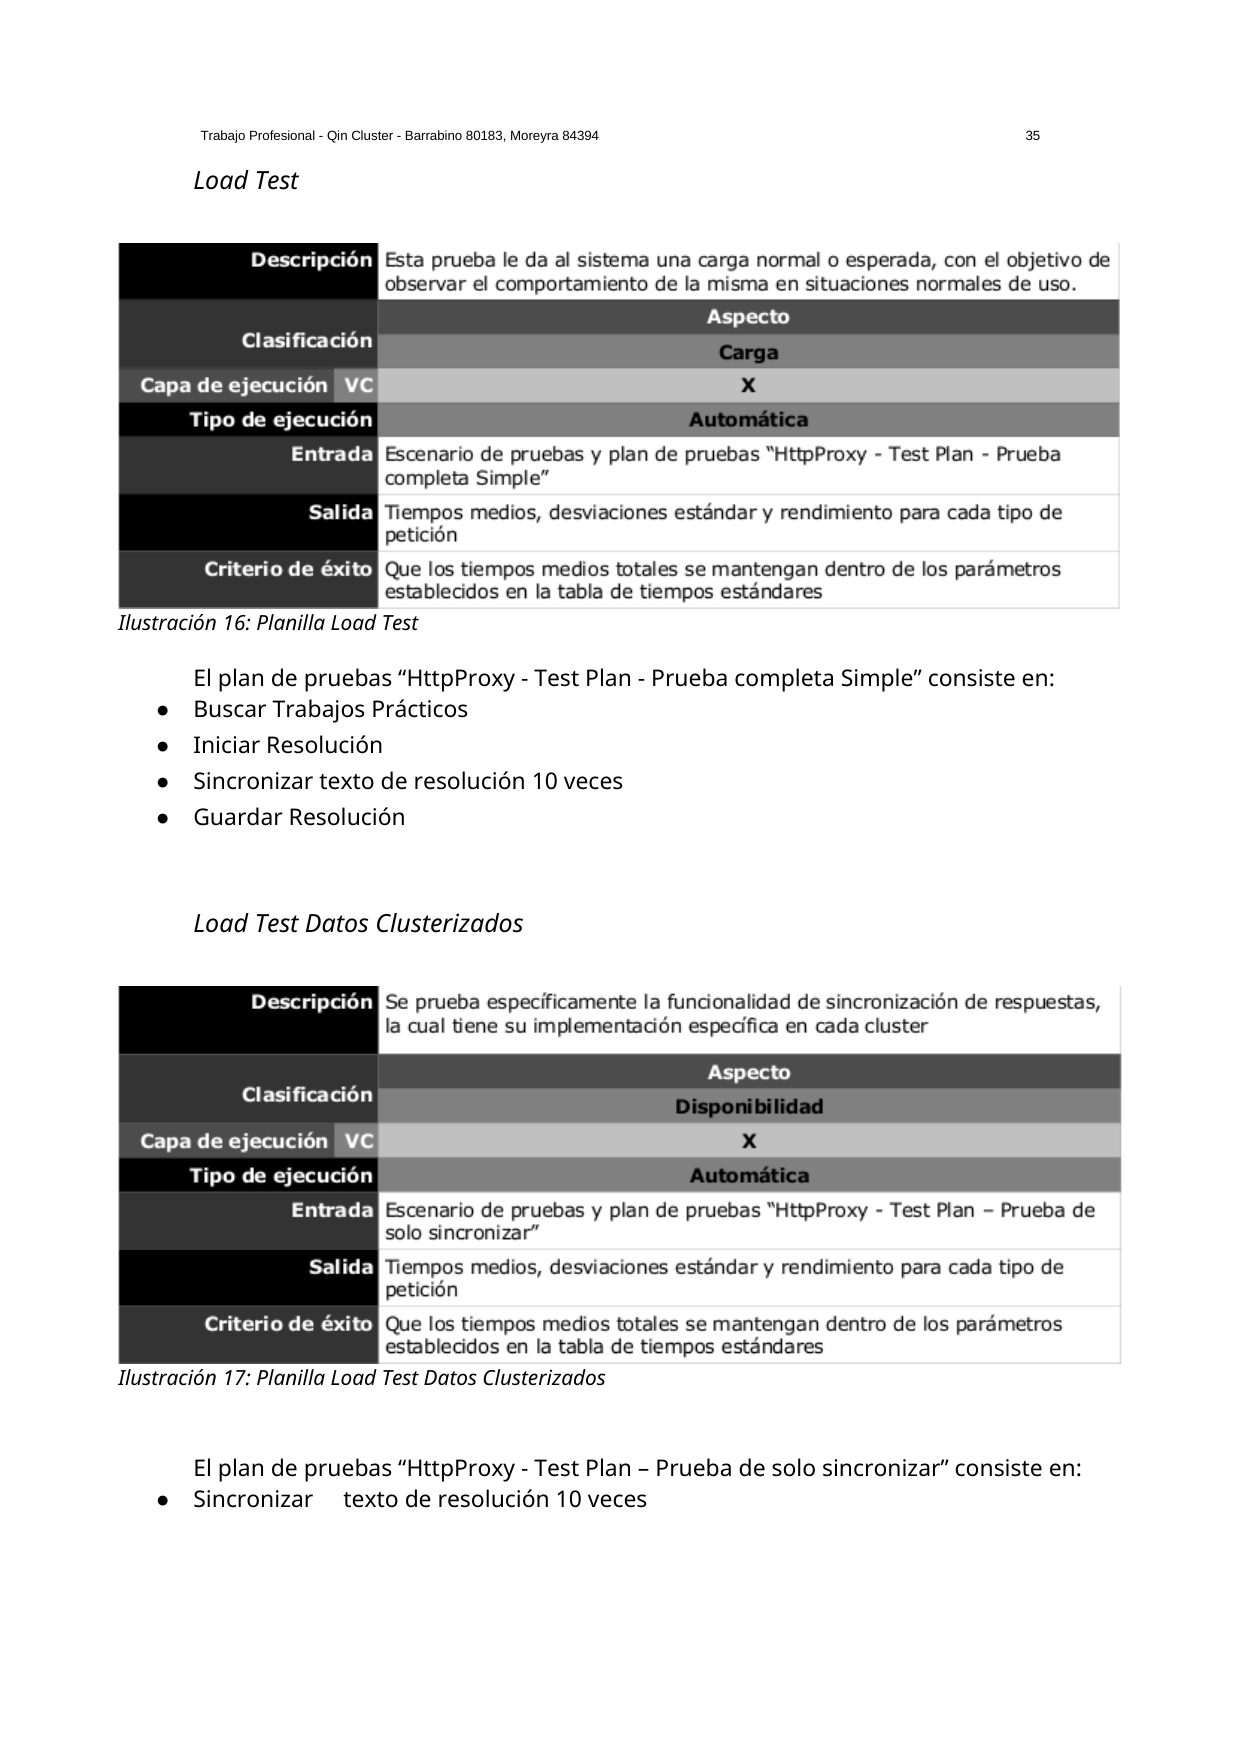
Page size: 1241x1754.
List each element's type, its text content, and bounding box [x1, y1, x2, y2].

list Sincronizar texto de resolución 10 veces [156, 1483, 1122, 1514]
list Guardar Resolución [156, 801, 1122, 832]
text Load Test Datos Clusterizados [118, 905, 1122, 939]
text El plan de pruebas “HttpProxy - Test Plan - Prueba completa Simple” consiste en: [118, 662, 1122, 693]
text Ilustración 17: Planilla Load Test Datos Clusterizados [118, 1364, 1122, 1392]
list Buscar Trabajos Prácticos [156, 693, 1122, 725]
text Ilustración 16: Planilla Load Test [118, 609, 1122, 637]
list Iniciar Resolución [156, 729, 1122, 761]
picture [118, 243, 1123, 609]
text El plan de pruebas “HttpProxy - Test Plan – Prueba de solo sincronizar” consiste en: [118, 1452, 1122, 1483]
picture [118, 986, 1123, 1364]
list Sincronizar texto de resolución 10 veces [156, 765, 1122, 797]
text Load Test [118, 162, 1122, 197]
